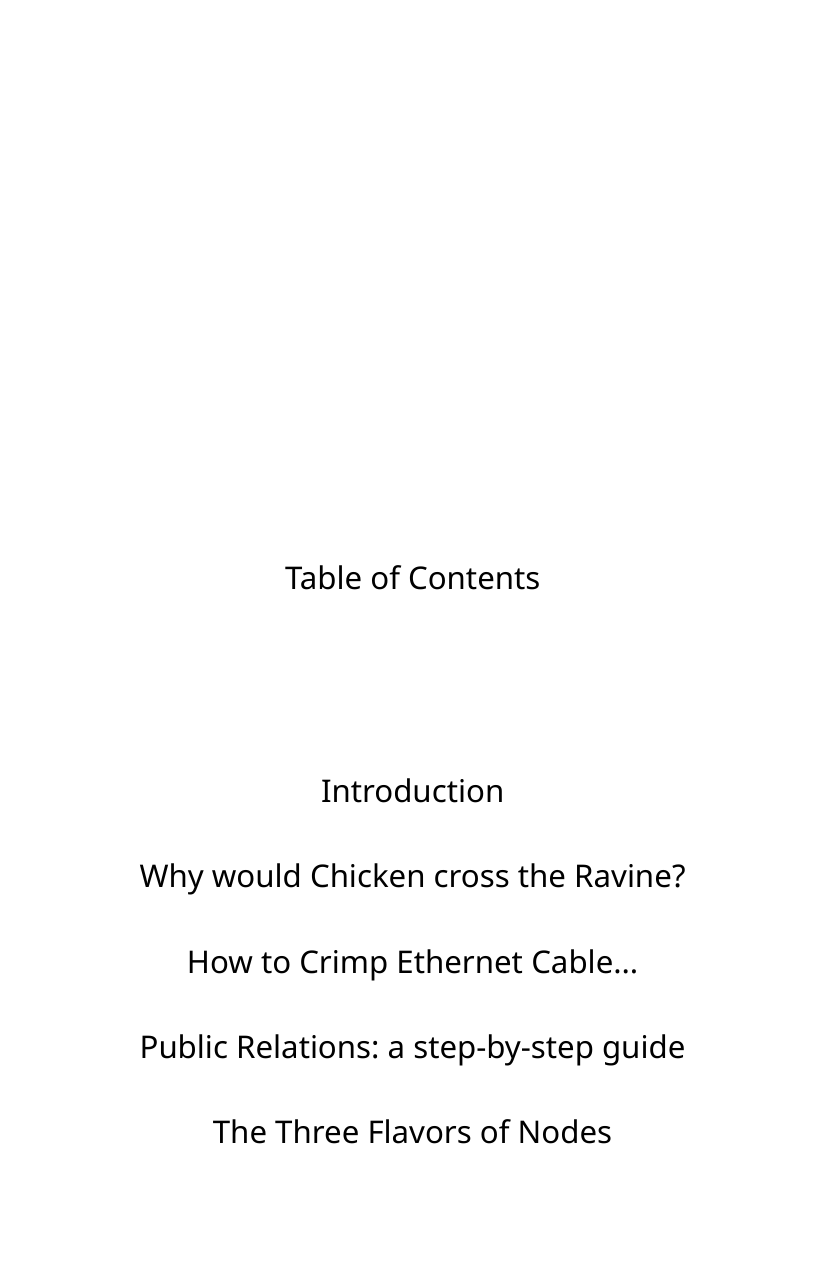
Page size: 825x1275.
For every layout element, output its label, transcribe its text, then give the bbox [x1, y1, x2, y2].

text Public Relations: a step-by-step guide [45, 1025, 780, 1067]
text The Three Flavors of Nodes [45, 1110, 780, 1153]
text Why would Chicken cross the Ravine? [45, 854, 780, 897]
text How to Crimp Ethernet Cable... [45, 940, 780, 982]
text Table of Contents [45, 556, 780, 599]
text Introduction [45, 769, 780, 812]
